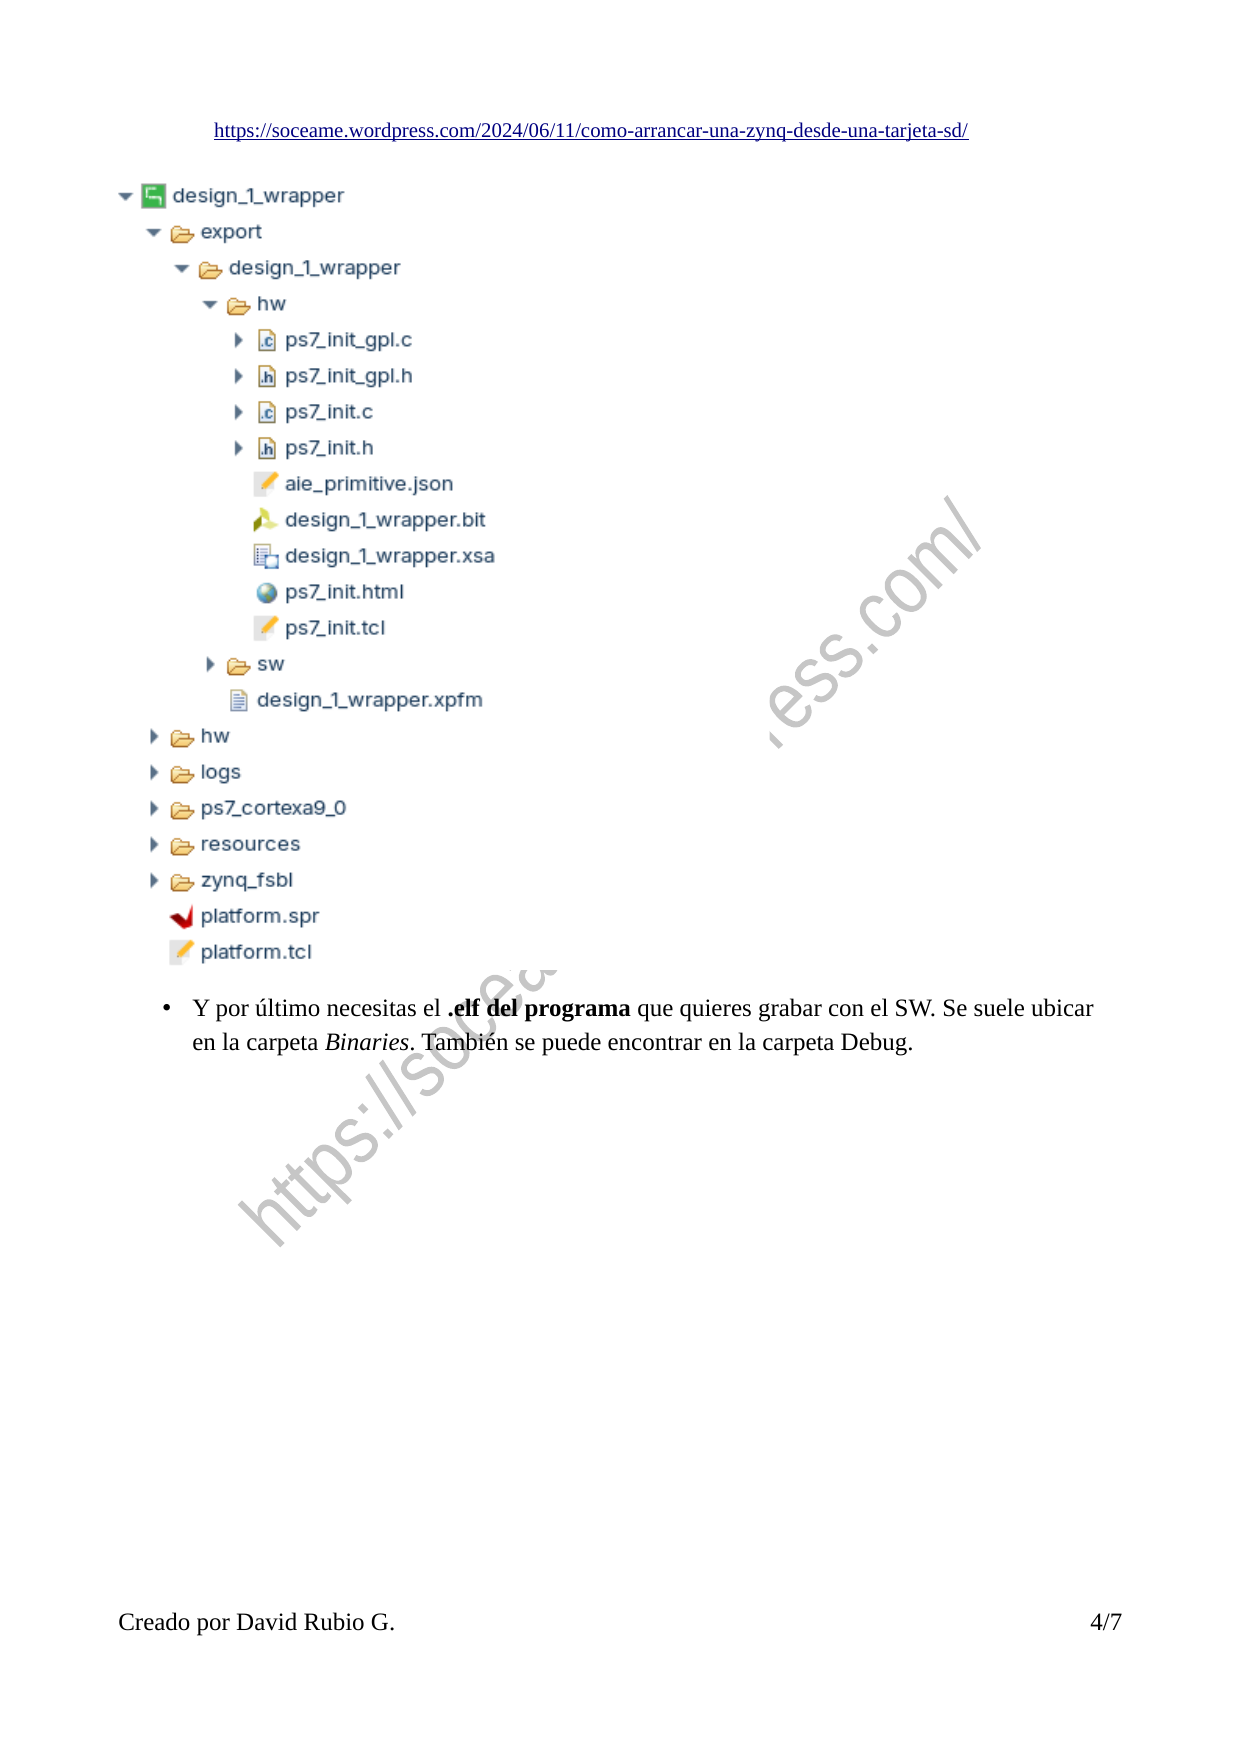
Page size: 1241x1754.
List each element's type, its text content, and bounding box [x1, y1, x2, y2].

list Y por último necesitas el .elf del programa que quieres grabar con el SW. Se suele ubicar en la carpeta Binaries. También se puede encontrar en la carpeta Debug. [162, 993, 1122, 1055]
picture [118, 177, 770, 970]
